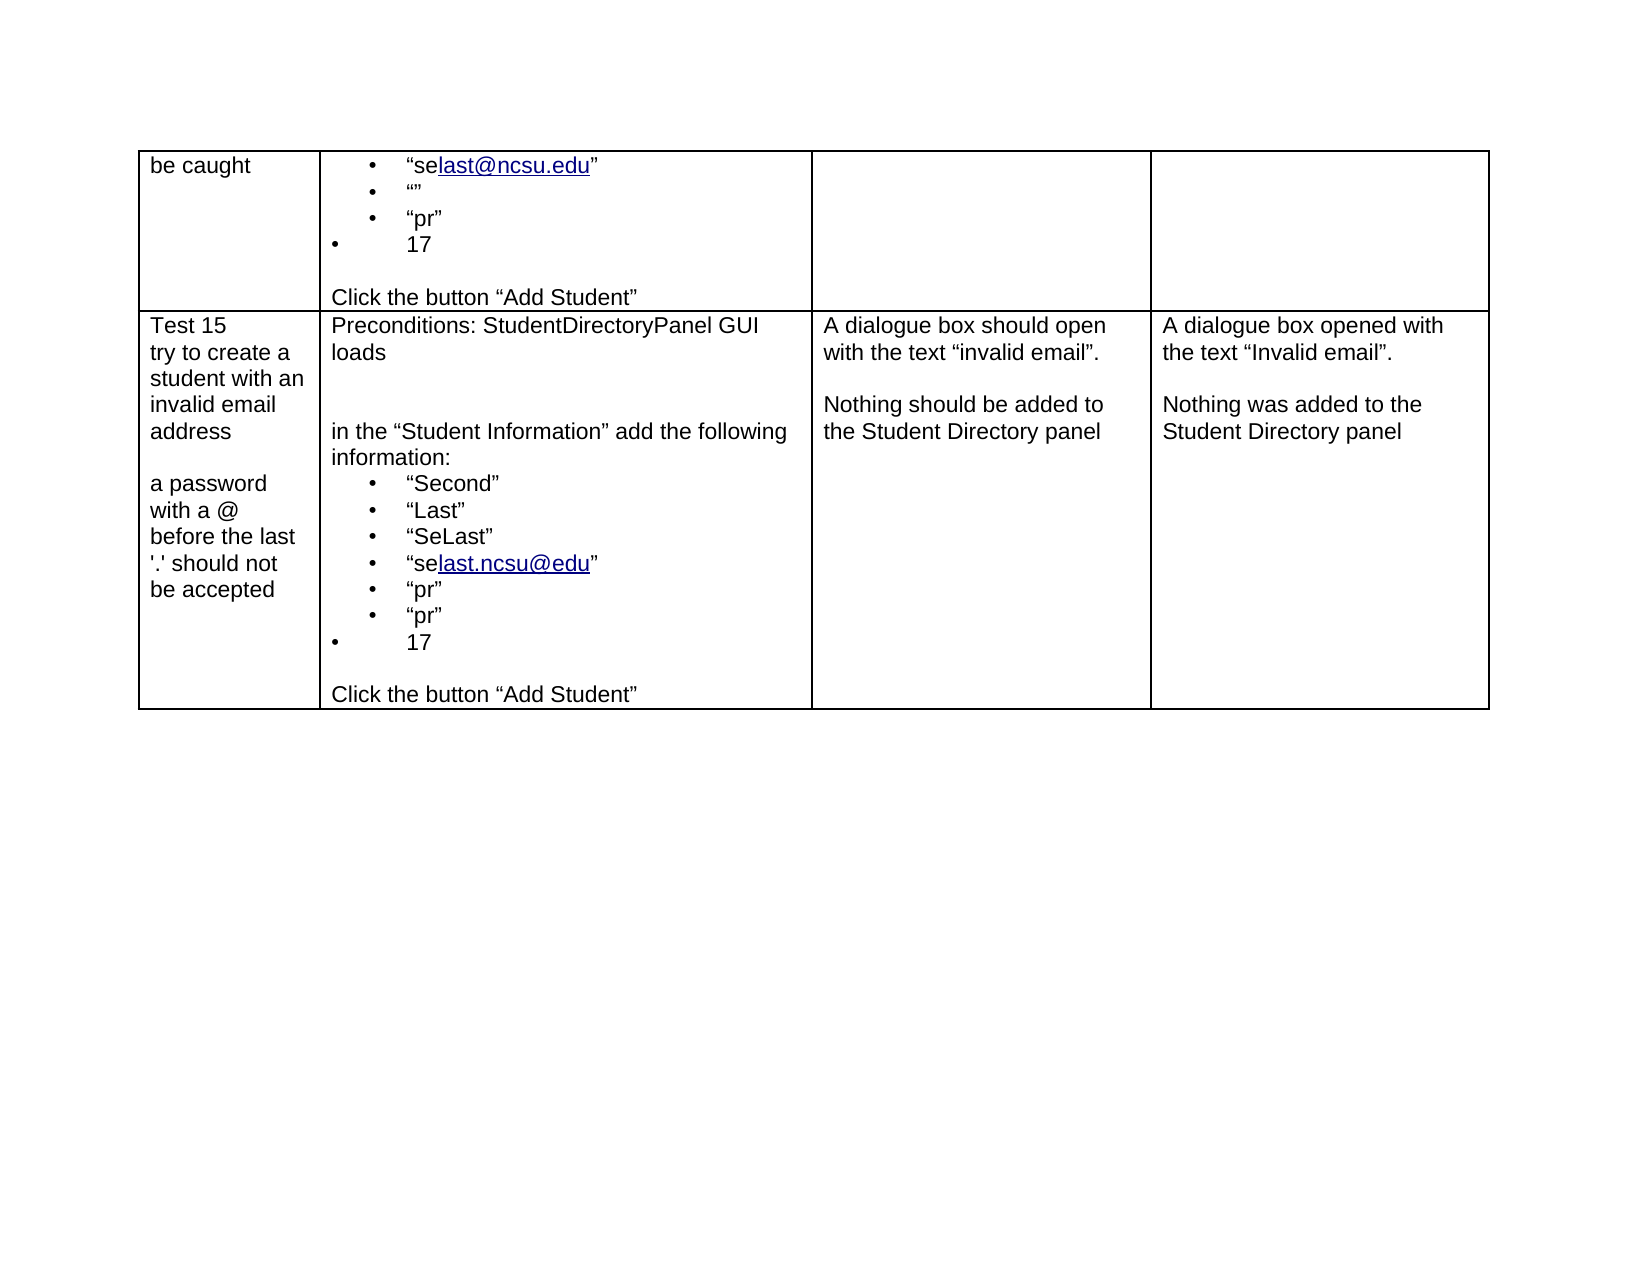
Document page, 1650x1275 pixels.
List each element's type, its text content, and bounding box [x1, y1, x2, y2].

table_cell Preconditions: StudentDirectoryPanel GUI loads in the “Student Information” add the following information: “Second” “Last” “SeLast” “selast.ncsu@edu” “pr” “pr” 17 Click the button “Add Student” [801, 312, 811, 708]
table_cell Test 14 try to create a student with a null or empty password testing if a null or empty password will be caught [140, 152, 319, 310]
table_cell Preconditions: StudentDirectoryPanel GUI loads in the “Student Information” add the following information: “Second” “Last” “SeLast” “selast@ncsu.edu” “” “pr” 17 Click the button “Add Student” [321, 152, 369, 310]
table_cell A dialogue box should open with the text “invalid email”. Nothing should be added to the Student Directory panel [813, 312, 1150, 708]
table_cell A dialogue box opened with the text “Invalid email”. Nothing was added to the Student Directory panel [1152, 312, 1488, 708]
table_cell Test 15 try to create a student with an invalid email address a password with a @ before the last '.' should not be accepted [140, 312, 319, 708]
table_cell [813, 152, 1150, 310]
table_cell Preconditions: StudentDirectoryPanel GUI loads in the “Student Information” add the following information: “Second” “Last” “SeLast” “selast.ncsu@edu” “pr” “pr” 17 Click the button “Add Student” [321, 312, 369, 708]
table_cell [1152, 152, 1488, 310]
